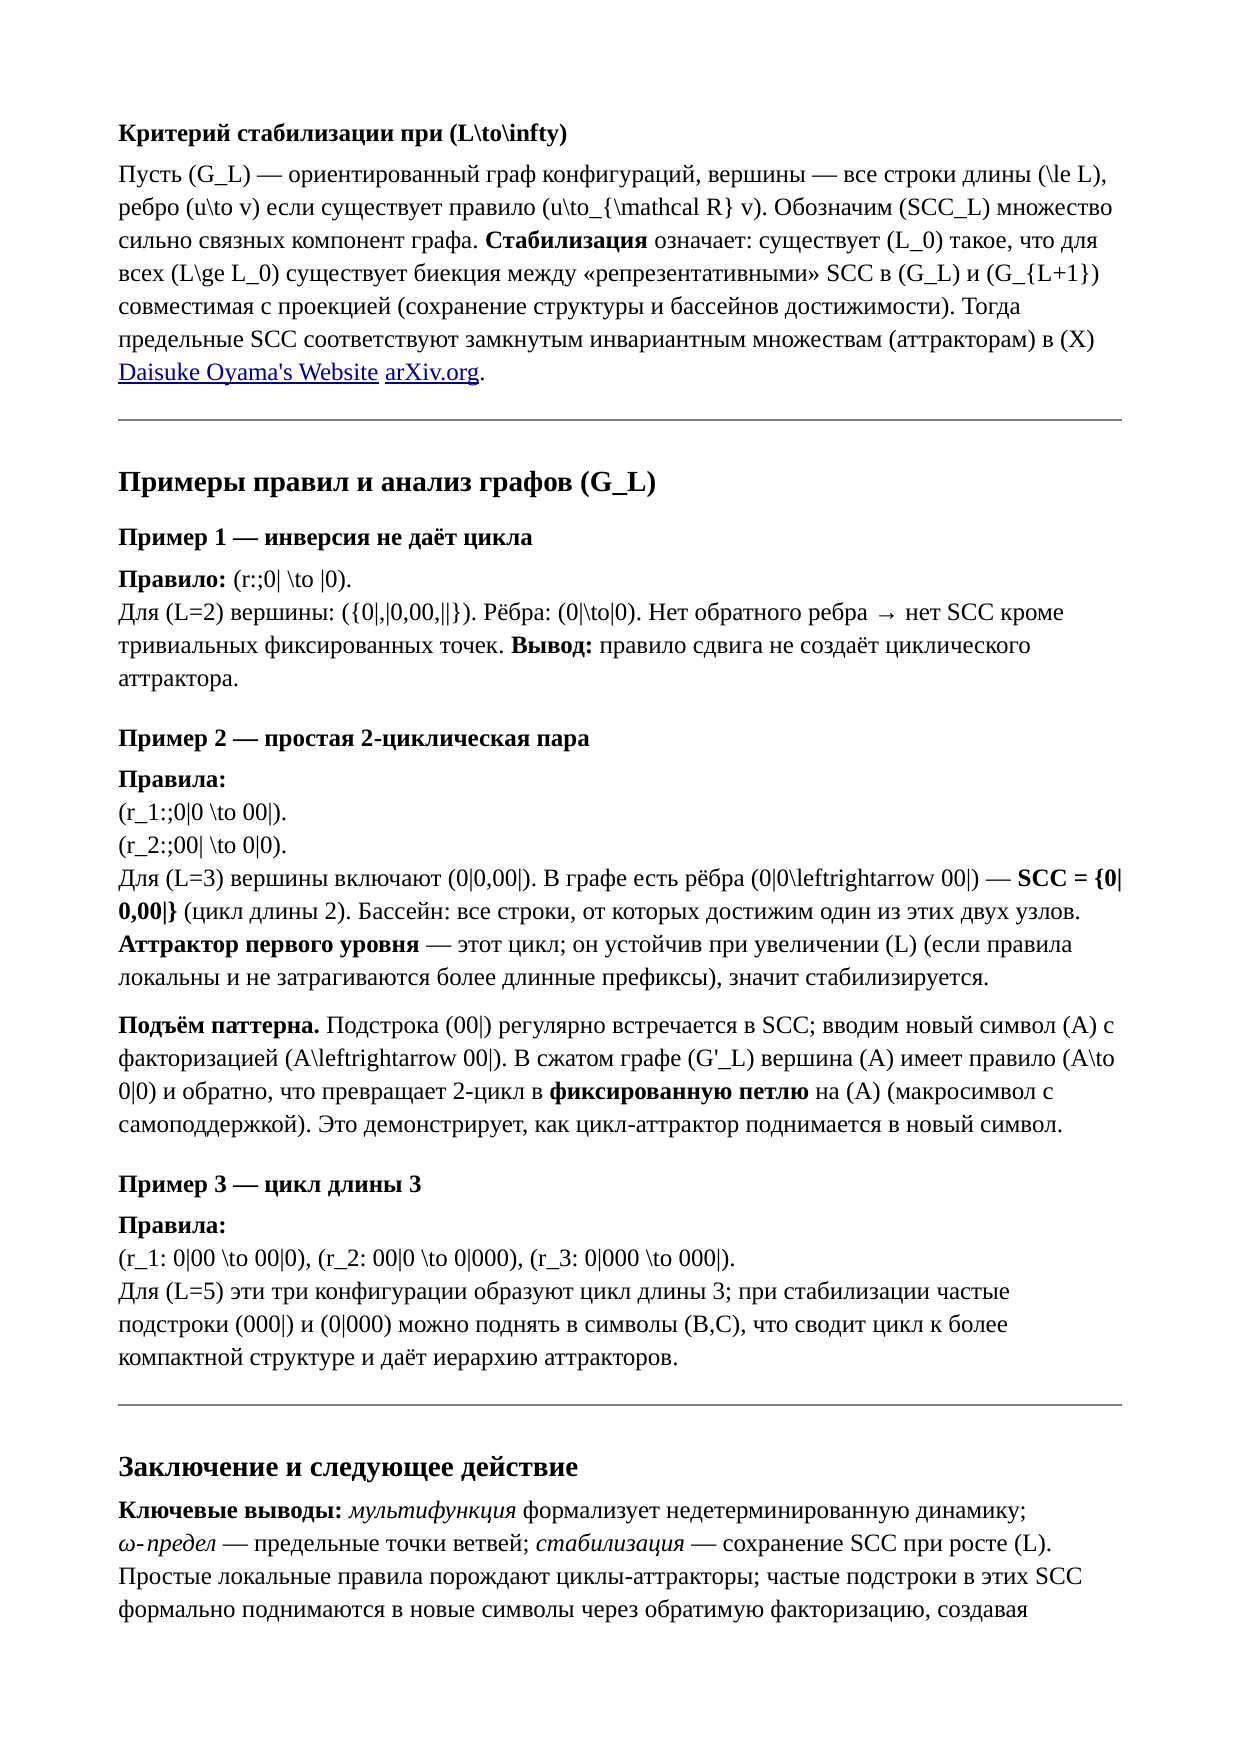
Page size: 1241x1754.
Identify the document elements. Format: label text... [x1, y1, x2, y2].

text Правила: (r_1: 0|00 \to 00|0), (r_2: 00|0 \to 0|000), (r_3: 0|000 \to 000|). Для (L=5) эти три конфигурации образуют цикл длины 3; при стабилизации частые подстроки (000|) и (0|000) можно поднять в символы (B,C), что сводит цикл к более компактной структуре и даёт иерархию аттракторов. [118, 1210, 1122, 1371]
text Ключевые выводы: мультифункция формализует недетерминированную динамику; ω‑предел — предельные точки ветвей; стабилизация — сохранение SCC при росте (L). Простые локальные правилa порождают циклы‑аттракторы; частые подстроки в этих SCC формально поднимаются в новые символы через обратимую факторизацию, создавая [118, 1495, 1122, 1623]
subtitle Пример 3 — цикл длины 3 [118, 1169, 1122, 1198]
subtitle Пример 1 — инверсия не даёт цикла [118, 522, 1122, 551]
subtitle Критерий стабилизации при (L\to\infty) [118, 118, 1122, 147]
text Правила: (r_1:;0|0 \to 00|). (r_2:;00| \to 0|0). Для (L=3) вершины включают (0|0,00|). В графе есть рёбра (0|0\leftrightarrow 00|) — SCC = {0|0,00|} (цикл длины 2). Бассейн: все строки, от которых достижим один из этих двух узлов. Аттрактор первого уровня — этот цикл; он устойчив при увеличении (L) (если правила локальны и не затрагиваются более длинные префиксы), значит стабилизируется. [118, 764, 1122, 991]
text Правило: (r:;0| \to |0). Для (L=2) вершины: ({0|,|0,00,||}). Рёбра: (0|\to|0). Нет обратного ребра → нет SCC кроме тривиальных фиксированных точек. Вывод: правило сдвига не создаёт циклического аттрактора. [118, 564, 1122, 692]
text Пусть (G_L) — ориентированный граф конфигураций, вершины — все строки длины (\le L), ребро (u\to v) если существует правило (u\to_{\mathcal R} v). Обозначим (SCC_L) множество сильно связных компонент графа. Стабилизация означает: существует (L_0) такое, что для всех (L\ge L_0) существует биекция между «репрезентативными» SCC в (G_L) и (G_{L+1}) совместимая с проекцией (сохранение структуры и бассейнов достижимости). Тогда предельные SCC соответствуют замкнутым инвариантным множествам (аттракторам) в (X) Daisuke Oyama's Website arXiv.org. [118, 159, 1122, 386]
subtitle Примеры правил и анализ графов (G_L) [118, 464, 1122, 497]
subtitle Пример 2 — простая 2‑циклическая пара [118, 723, 1122, 752]
subtitle Заключение и следующее действие [118, 1449, 1122, 1482]
text Подъём паттерна. Подстрока (00|) регулярно встречается в SCC; вводим новый символ (A) с факторизацией (A\leftrightarrow 00|). В сжатом графе (G'_L) вершина (A) имеет правило (A\to 0|0) и обратно, что превращает 2‑цикл в фиксированную петлю на (A) (макросимвол с самоподдержкой). Это демонстрирует, как цикл‑аттрактор поднимается в новый символ. [118, 1010, 1122, 1138]
